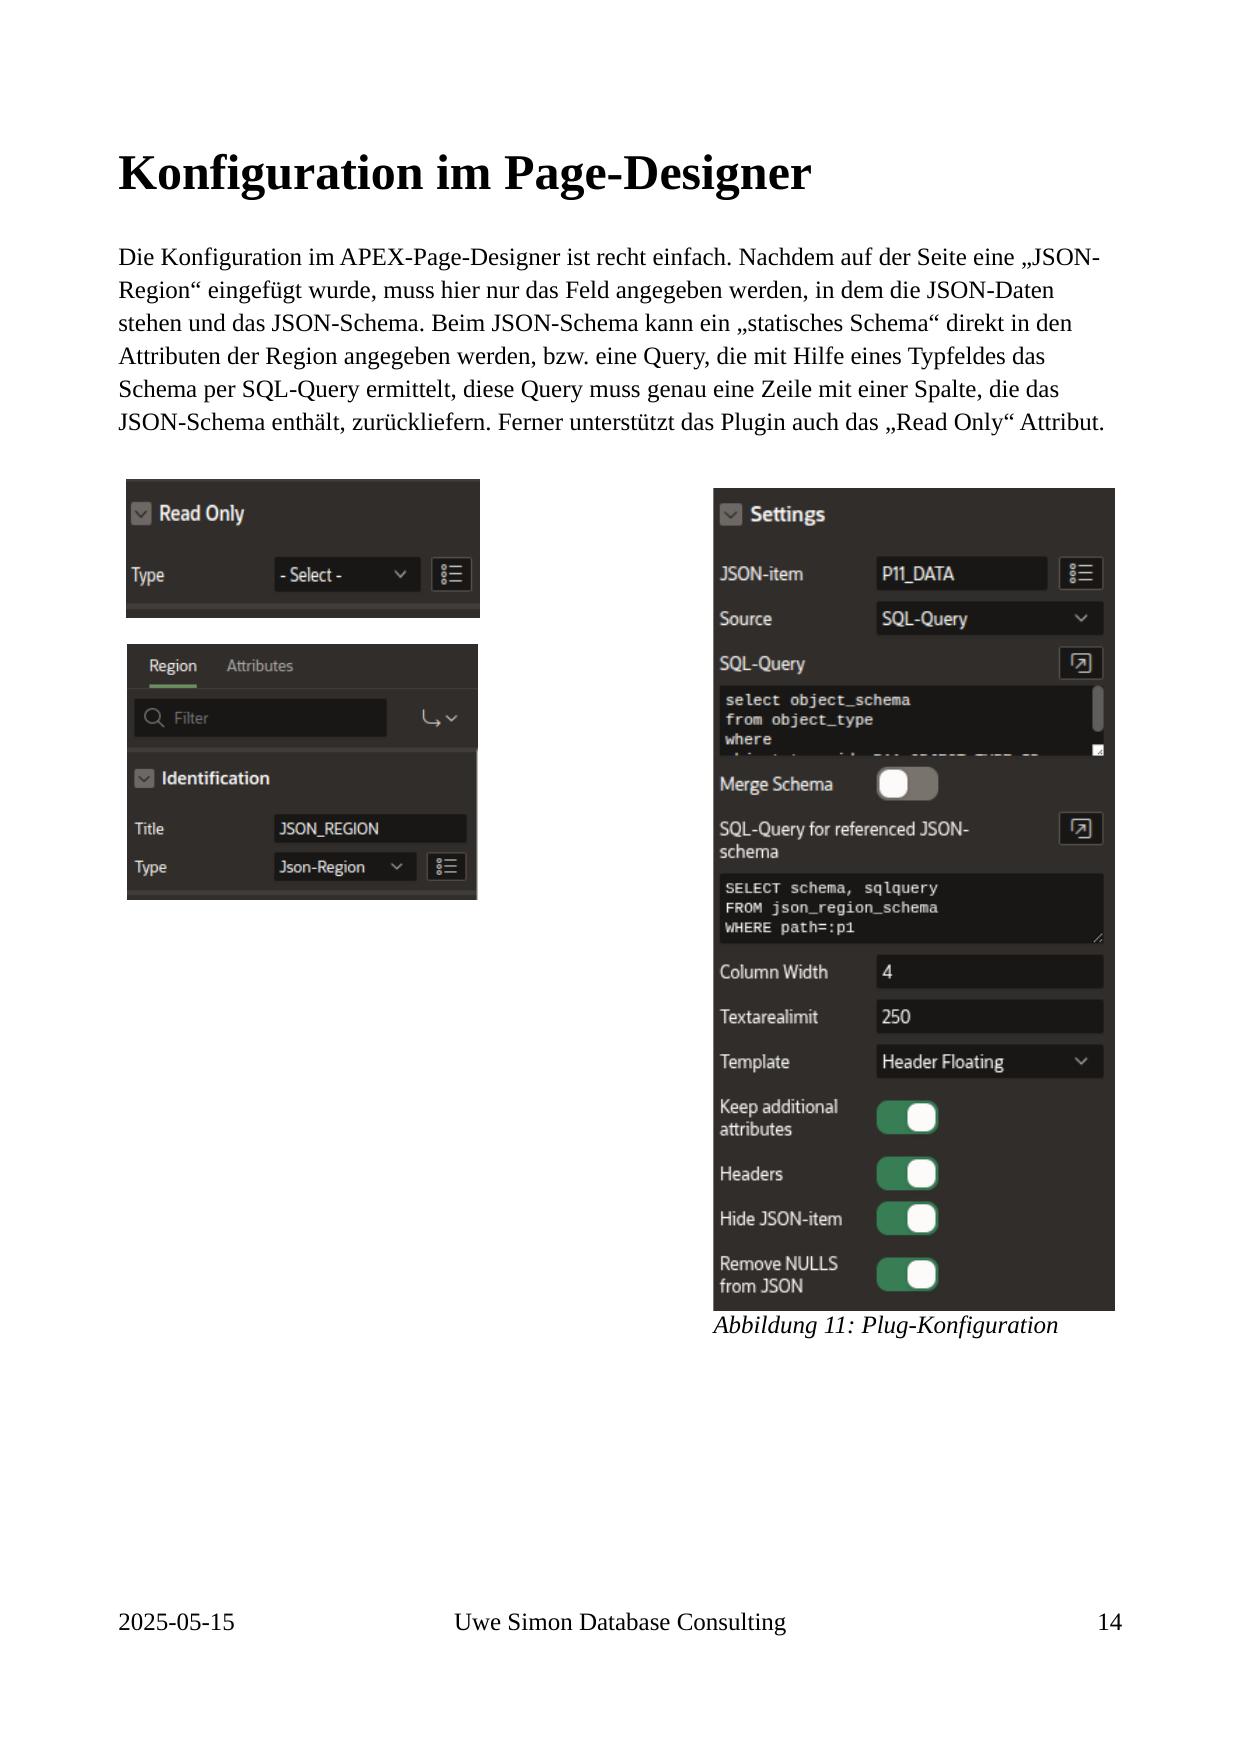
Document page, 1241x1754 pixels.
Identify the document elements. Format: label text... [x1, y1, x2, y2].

picture [713, 488, 1115, 1311]
text Abbildung 11: Plug-Konfiguration [713, 1311, 1115, 1339]
picture [126, 479, 480, 618]
text Die Konfiguration im APEX-Page-Designer ist recht einfach. Nachdem auf der Seite eine „JSON-Region“ eingefügt wurde, muss hier nur das Feld angegeben werden, in dem die JSON-Daten stehen und das JSON-Schema. Beim JSON-Schema kann ein „statisches Schema“ direkt in den Attributen der Region angegeben werden, bzw. eine Query, die mit Hilfe eines Typfeldes das Schema per SQL-Query ermittelt, diese Query muss genau eine Zeile mit einer Spalte, die das JSON-Schema enthält, zurückliefern. Ferner unterstützt das Plugin auch das „Read Only“ Attribut. [118, 242, 1122, 436]
subtitle Konfiguration im Page-Designer [118, 143, 1122, 201]
picture [127, 644, 478, 900]
